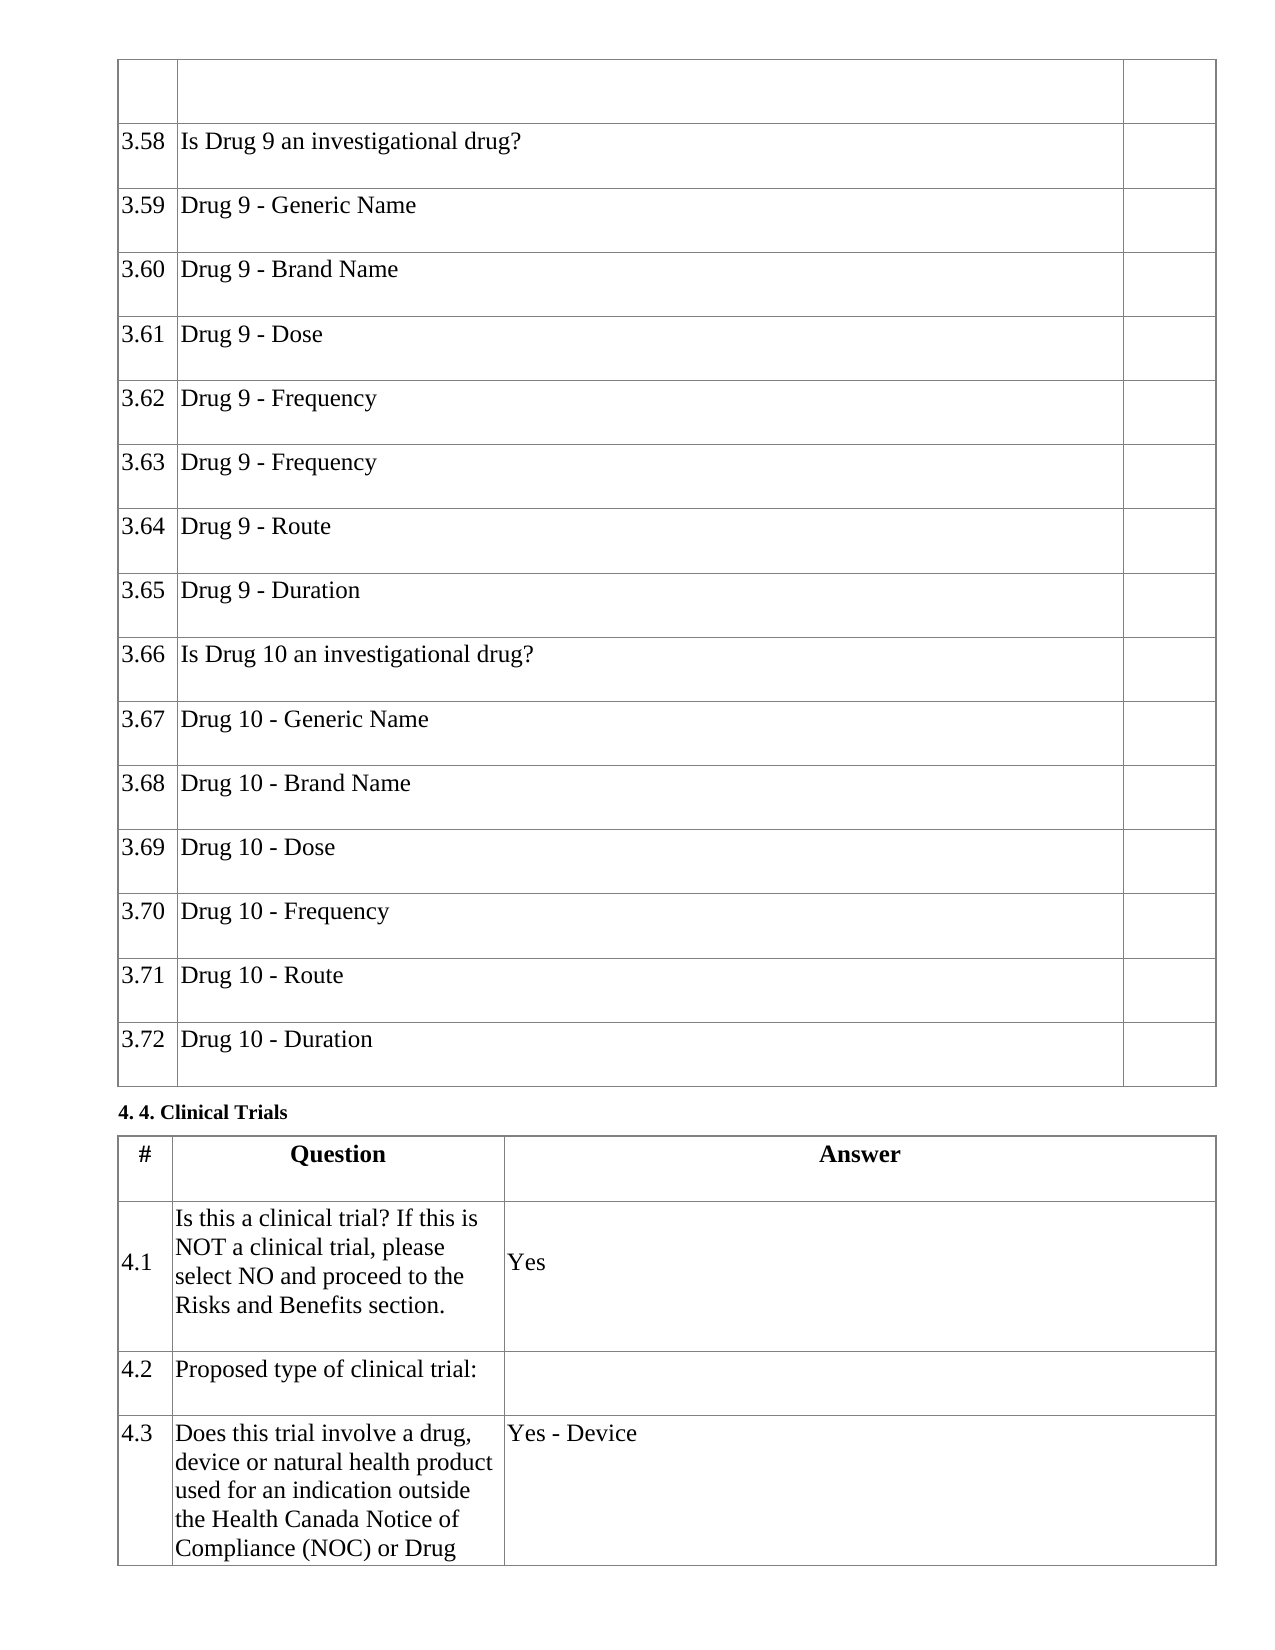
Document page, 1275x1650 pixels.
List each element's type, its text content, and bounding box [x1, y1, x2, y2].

table_cell [1124, 124, 1215, 187]
table_cell Drug 9 - Frequency [178, 381, 1123, 444]
table_cell [1124, 253, 1215, 316]
table_cell [1124, 894, 1215, 957]
table_cell Drug 10 - Route [178, 959, 1123, 1022]
table_cell [1124, 60, 1215, 123]
table_cell [1124, 638, 1215, 701]
table_cell [1124, 381, 1215, 444]
table_cell 3.71 [119, 959, 177, 1022]
table_cell 4.2 [119, 1352, 172, 1415]
subtitle 4. 4. Clinical Trials [118, 1100, 1216, 1124]
table_header Question [173, 1137, 504, 1201]
table_cell [1124, 317, 1215, 380]
table_cell 3.72 [119, 1023, 177, 1086]
table_cell [1124, 830, 1215, 893]
table_cell [1124, 189, 1215, 252]
table_cell Drug 10 - Generic Name [178, 702, 1123, 765]
table_cell Does this trial involve a drug, device or natural health product used for an indication outside the Health Canada Notice of Compliance (NOC) or Drug [173, 1416, 504, 1565]
table_cell 3.68 [119, 766, 177, 829]
table_cell 3.58 [119, 124, 177, 187]
table_cell Drug 9 - Frequency [178, 445, 1123, 508]
table_cell [1124, 959, 1215, 1022]
table_cell [1124, 1023, 1215, 1086]
table_cell Drug 9 - Generic Name [178, 189, 1123, 252]
table_cell Is this a clinical trial? If this is NOT a clinical trial, please select NO and proceed to the Risks and Benefits section. [173, 1202, 504, 1351]
table_cell Drug 10 - Duration [178, 1023, 1123, 1086]
table_cell Drug 10 - Frequency [178, 894, 1123, 957]
table_cell 4.1 [119, 1202, 172, 1351]
table_cell [1124, 509, 1215, 572]
table_cell Drug 9 - Dose [178, 317, 1123, 380]
table_cell 3.64 [119, 509, 177, 572]
table_cell 3.59 [119, 189, 177, 252]
table_cell Proposed type of clinical trial: [173, 1352, 504, 1415]
table_cell [1124, 702, 1215, 765]
table_cell Yes [505, 1202, 1215, 1351]
table_cell Drug 9 - Duration [178, 574, 1123, 637]
table_cell Drug 10 - Brand Name [178, 766, 1123, 829]
table_cell 3.61 [119, 317, 177, 380]
table_cell 4.3 [119, 1416, 172, 1565]
table_cell 3.69 [119, 830, 177, 893]
table_cell Is Drug 9 an investigational drug? [178, 124, 1123, 187]
table_cell 3.70 [119, 894, 177, 957]
table_cell [178, 60, 1123, 123]
table_cell 3.62 [119, 381, 177, 444]
table_cell [119, 60, 177, 123]
table_header Answer [505, 1137, 1215, 1201]
table_cell 3.67 [119, 702, 177, 765]
table_cell 3.66 [119, 638, 177, 701]
table_cell 3.60 [119, 253, 177, 316]
table_header # [119, 1137, 172, 1201]
table_cell Drug 9 - Route [178, 509, 1123, 572]
table_cell [1124, 445, 1215, 508]
table_cell Drug 9 - Brand Name [178, 253, 1123, 316]
table_cell [1124, 574, 1215, 637]
table_cell 3.65 [119, 574, 177, 637]
table_cell Yes - Device [505, 1416, 1215, 1565]
table_cell [1124, 766, 1215, 829]
table_cell [505, 1352, 1215, 1415]
table_cell Drug 10 - Dose [178, 830, 1123, 893]
table_cell 3.63 [119, 445, 177, 508]
table_cell Is Drug 10 an investigational drug? [178, 638, 1123, 701]
